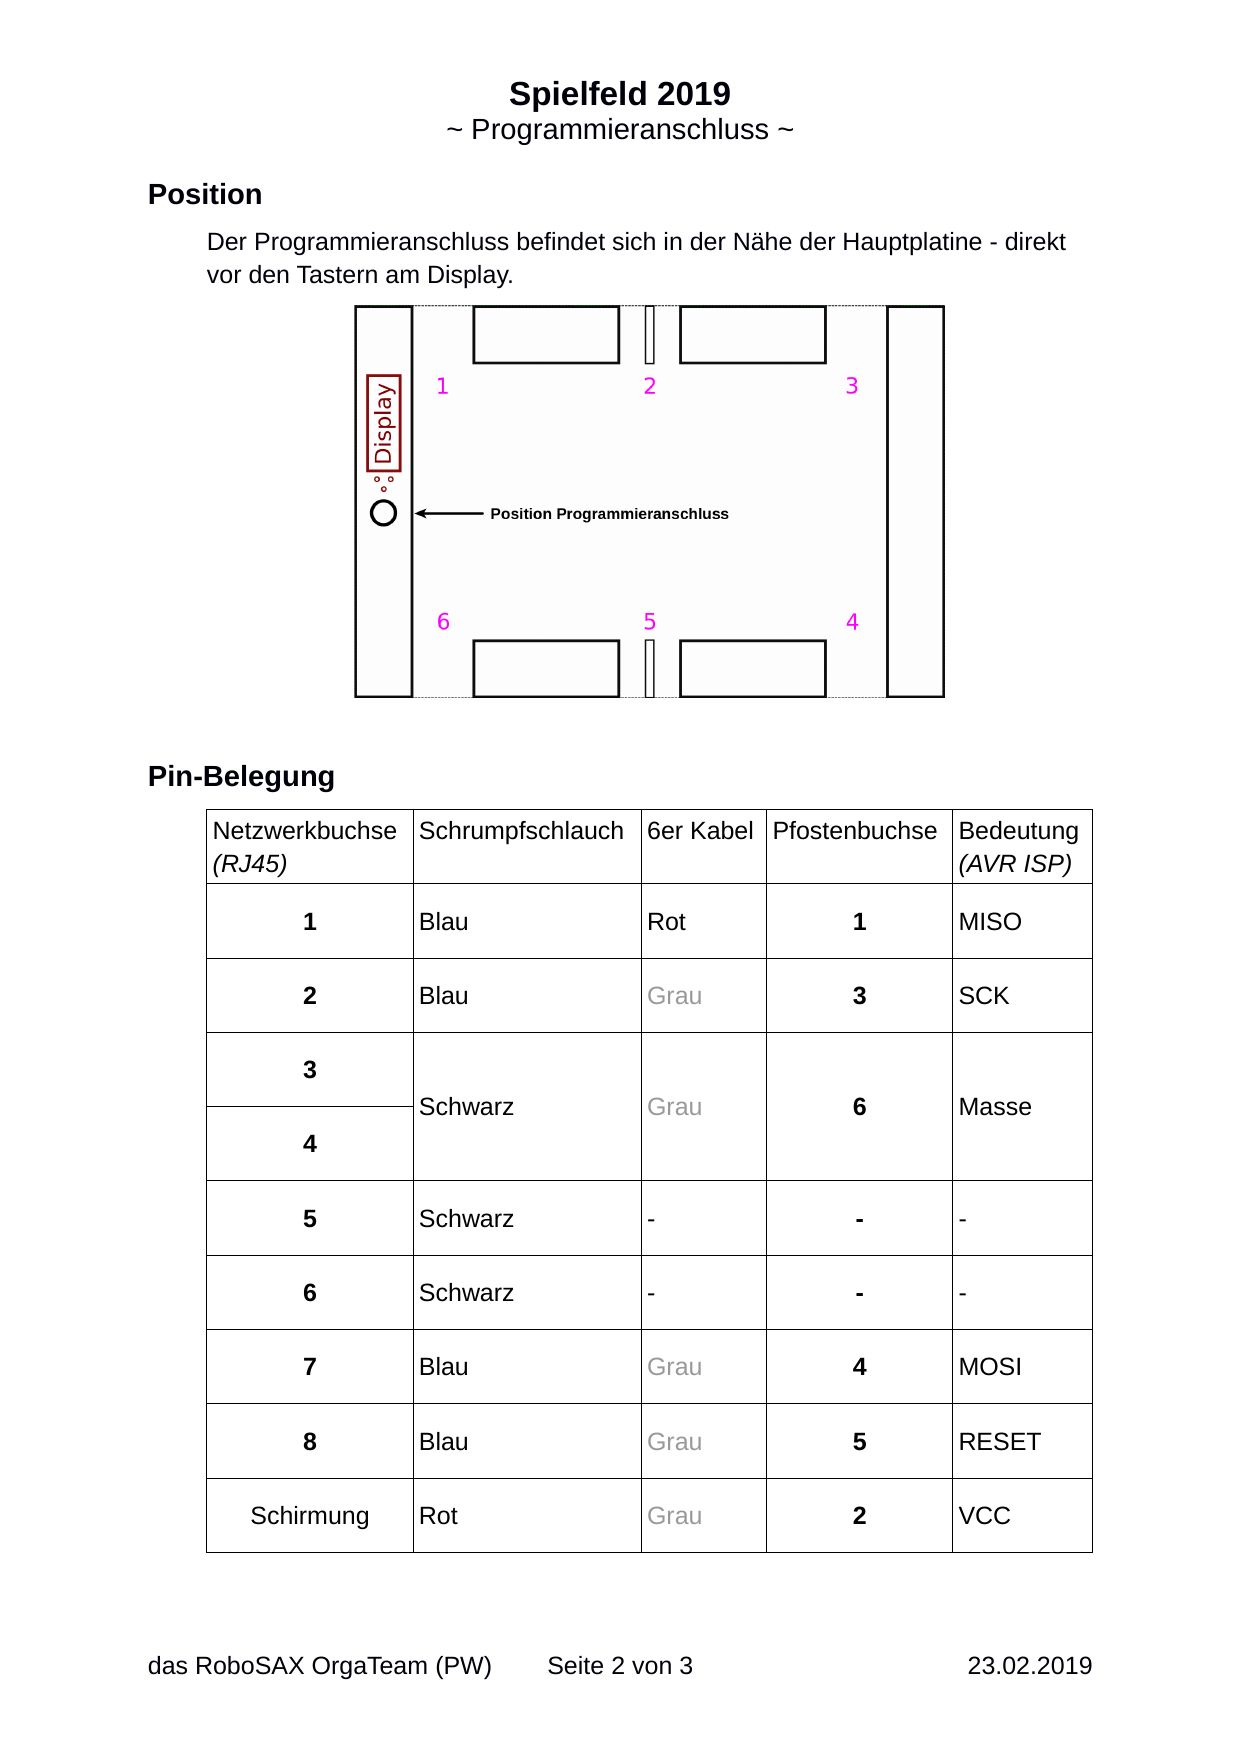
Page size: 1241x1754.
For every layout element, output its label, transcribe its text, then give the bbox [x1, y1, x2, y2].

table_cell 3 [767, 959, 952, 1032]
table_cell Blau [414, 884, 641, 958]
table_cell Schwarz [414, 1181, 641, 1255]
table_cell Rot [642, 884, 766, 958]
table_cell MOSI [953, 1330, 1092, 1403]
text Der Programmieranschluss befindet sich in der Nähe der Hauptplatine - direkt vor den Tastern am Display. [207, 227, 1093, 289]
table_cell Grau [642, 959, 766, 1032]
table_cell Blau [414, 959, 641, 1032]
table_cell 5 [767, 1404, 952, 1477]
table_cell MISO [953, 884, 1092, 958]
table_cell 4 [767, 1330, 952, 1403]
table_cell - [953, 1181, 1092, 1255]
table_cell 7 [207, 1330, 413, 1403]
table_header Schrumpfschlauch [414, 810, 641, 883]
table_cell Schwarz [414, 1256, 641, 1329]
table_cell VCC [953, 1479, 1092, 1552]
table_cell 2 [207, 959, 413, 1032]
picture [354, 305, 945, 698]
table_cell - [767, 1256, 952, 1329]
table_cell 3 [207, 1033, 413, 1106]
table_cell - [642, 1181, 766, 1255]
table_cell 2 [767, 1479, 952, 1552]
table_cell Grau [642, 1479, 766, 1552]
table_cell Schirmung [207, 1479, 413, 1552]
table_cell - [642, 1256, 766, 1329]
table_header Netzwerkbuchse (RJ45) [207, 810, 413, 883]
table_header Pfostenbuchse [767, 810, 952, 883]
table_cell RESET [953, 1404, 1092, 1477]
table_cell Rot [414, 1479, 641, 1552]
table_cell SCK [953, 959, 1092, 1032]
table_cell Schwarz [414, 1033, 641, 1180]
table_cell 4 [207, 1107, 413, 1180]
table_cell Grau [642, 1404, 766, 1477]
table_cell Blau [414, 1404, 641, 1477]
table_cell Grau [642, 1330, 766, 1403]
table_cell Grau [642, 1033, 766, 1180]
table_cell 8 [207, 1404, 413, 1477]
table_cell 6 [767, 1033, 952, 1180]
text Position [148, 177, 1093, 211]
table_cell - [953, 1256, 1092, 1329]
text Pin-Belegung [148, 759, 1093, 792]
table_cell 1 [207, 884, 413, 958]
table_cell Masse [953, 1033, 1092, 1180]
table_cell 6 [207, 1256, 413, 1329]
table_cell Blau [414, 1330, 641, 1403]
table_cell - [767, 1181, 952, 1255]
table_header Bedeutung (AVR ISP) [953, 810, 1092, 883]
table_cell 5 [207, 1181, 413, 1255]
table_cell 1 [767, 884, 952, 958]
table_header 6er Kabel [642, 810, 766, 883]
